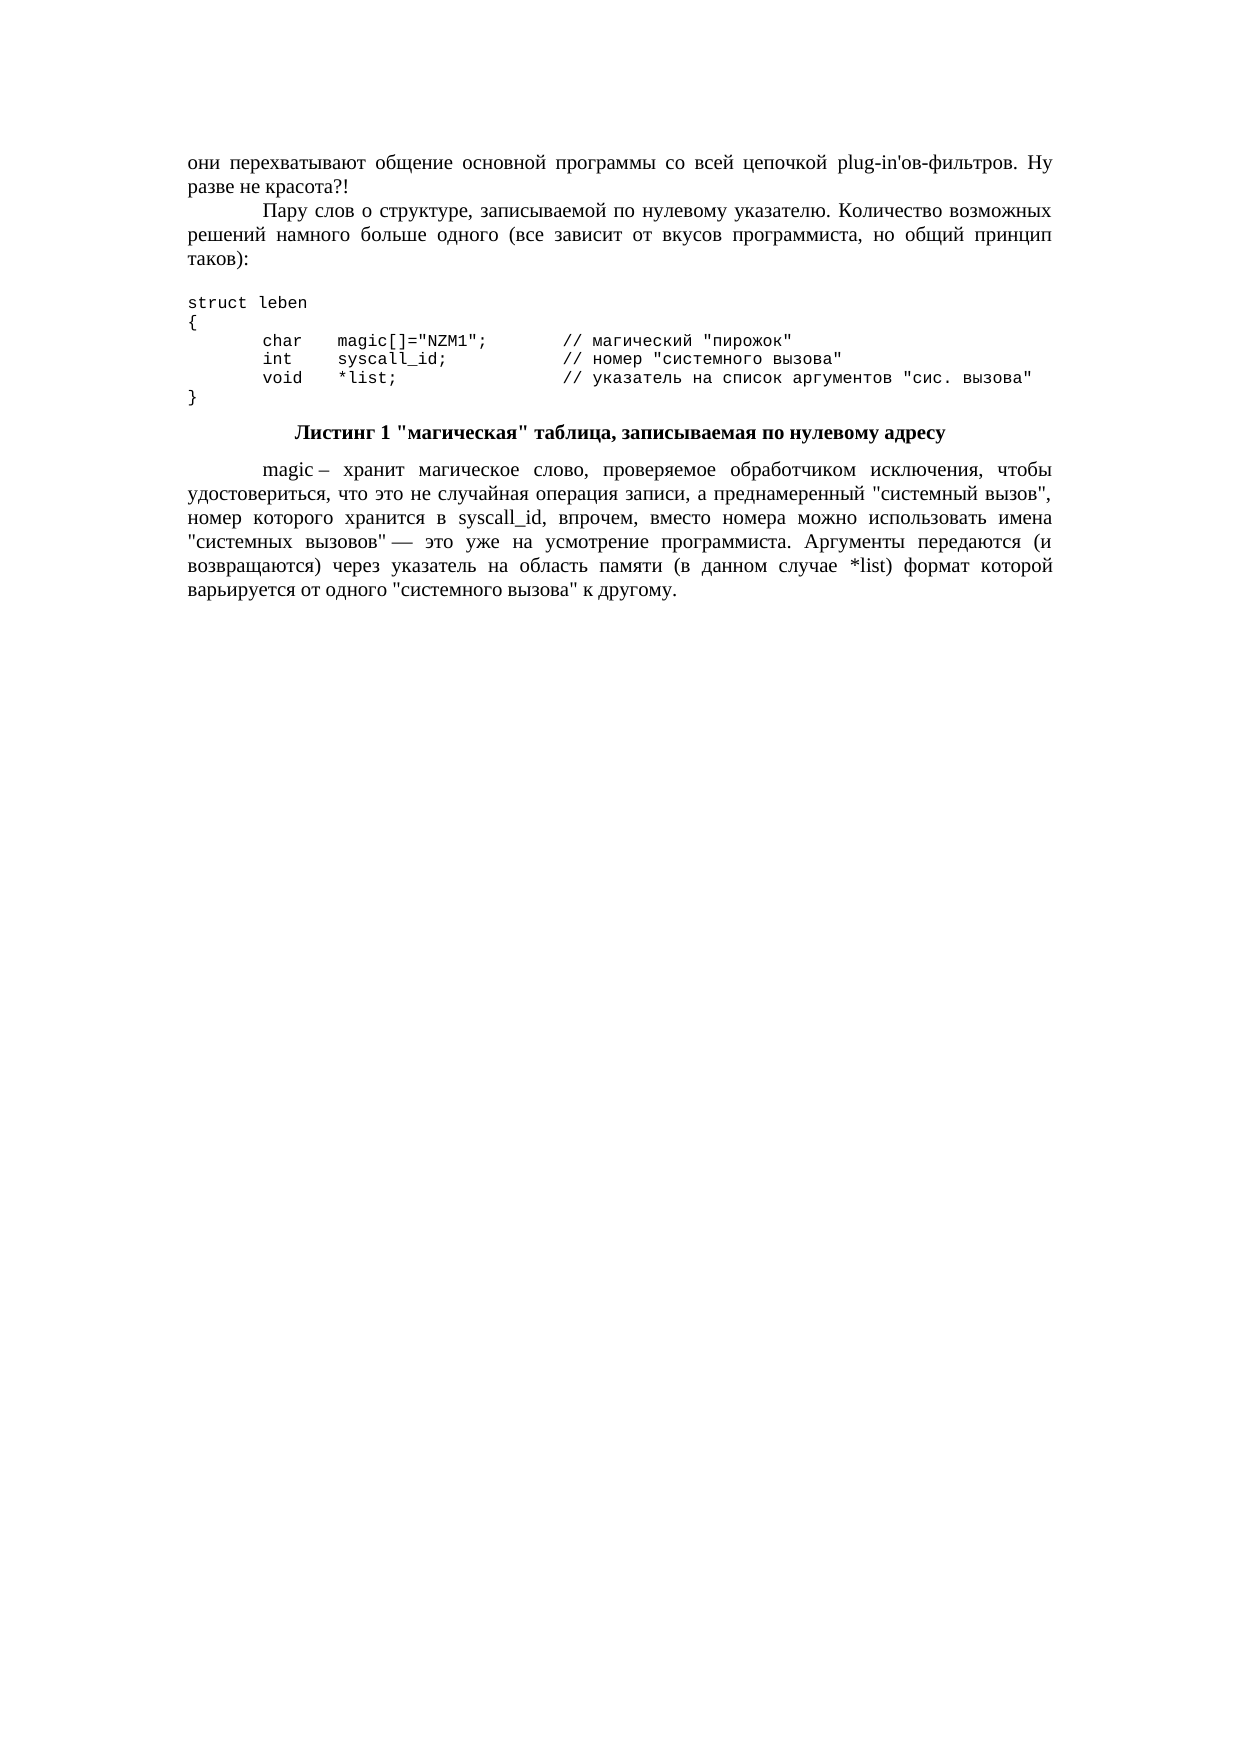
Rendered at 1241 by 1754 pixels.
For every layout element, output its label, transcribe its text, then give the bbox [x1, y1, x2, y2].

text Пару слов о структуре, записываемой по нулевому указателю. Количество возможных решений намного больше одного (все зависит от вкусов программиста, но общий принцип таков): [187, 198, 1053, 270]
text magic – хранит магическое слово, проверяемое обработчиком исключения, чтобы удостовериться, что это не случайная операция записи, а преднамеренный "системный вызов", номер которого хранится в syscall_id, впрочем, вместо номера можно использовать имена "системных вызовов" — это уже на усмотрение программиста. Аргументы передаются (и возвращаются) через указатель на область памяти (в данном случае *list) формат которой варьируется от одного "системного вызова" к другому. [187, 457, 1053, 601]
text char magic[]="NZM1"; // магический "пирожок" [187, 332, 1053, 351]
text { [187, 313, 1053, 332]
text Листинг 1 "магическая" таблица, записываемая по нулевому адресу [187, 420, 1053, 444]
text } [187, 389, 1053, 407]
text int syscall_id; // номер "системного вызова" [187, 351, 1053, 370]
text void *list; // указатель на список аргументов "сис. вызова" [187, 370, 1053, 389]
text они перехватывают общение основной программы со всей цепочкой plug-in'ов-фильтров. Ну разве не красота?! [187, 150, 1053, 198]
text struct leben [187, 294, 1053, 313]
